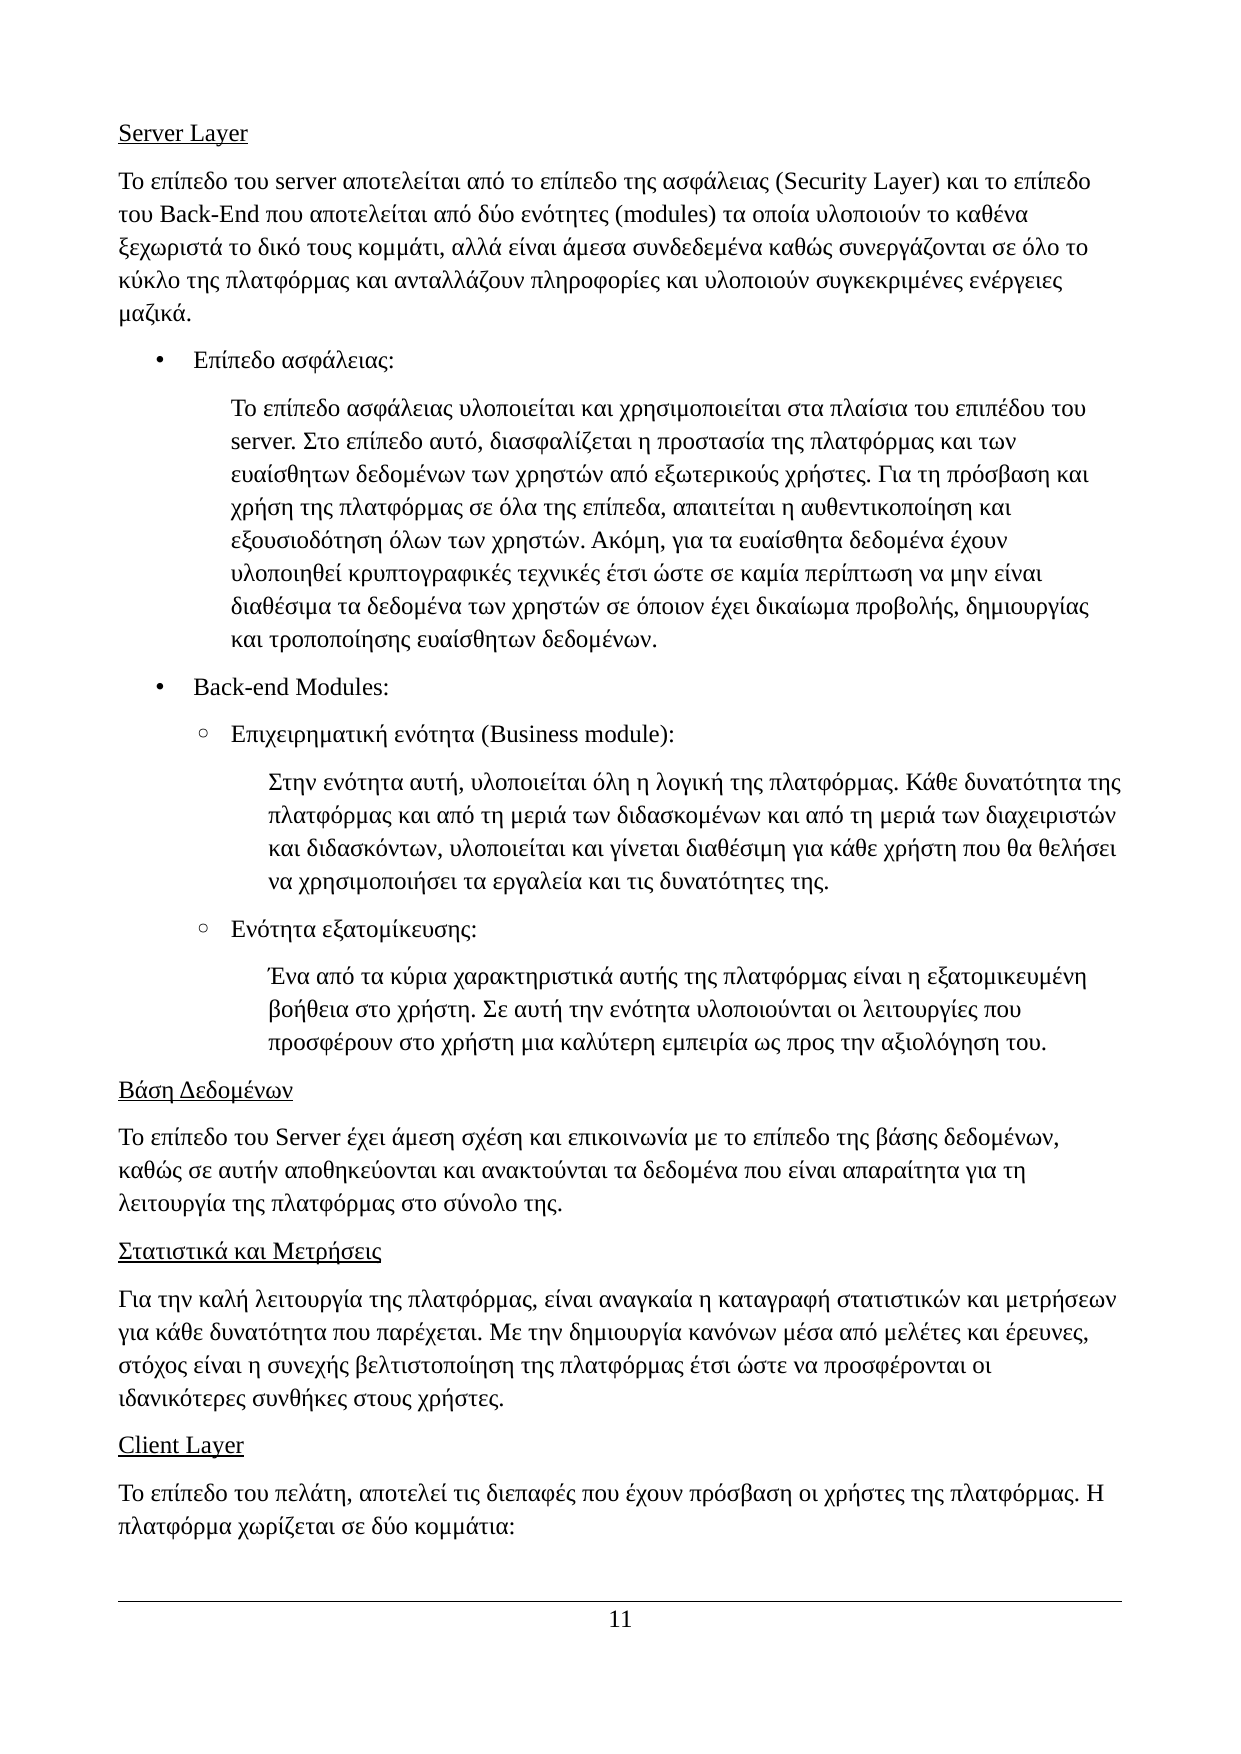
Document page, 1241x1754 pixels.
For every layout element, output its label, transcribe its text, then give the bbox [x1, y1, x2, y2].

subtitle Το επίπεδο ασφάλειας υλοποιείται και χρησιμοποιείται στα πλαίσια του επιπέδου του server. Στο επίπεδο αυτό, διασφαλίζεται η προστασία της πλατφόρμας και των ευαίσθητων δεδομένων των χρηστών από εξωτερικούς χρήστες. Για τη πρόσβαση και χρήση της πλατφόρμας σε όλα της επίπεδα, απαιτείται η αυθεντικοποίηση και εξουσιοδότηση όλων των χρηστών. Ακόμη, για τα ευαίσθητα δεδομένα έχουν υλοποιηθεί κρυπτογραφικές τεχνικές έτσι ώστε σε καμία περίπτωση να μην είναι διαθέσιμα τα δεδομένα των χρηστών σε όποιον έχει δικαίωμα προβολής, δημιουργίας και τροποποίησης ευαίσθητων δεδομένων. [193, 393, 1122, 653]
subtitle Το επίπεδο του πελάτη, αποτελεί τις διεπαφές που έχουν πρόσβαση οι χρήστες της πλατφόρμας. Η πλατφόρμα χωρίζεται σε δύο κομμάτια: [118, 1478, 1122, 1540]
text Στατιστικά και Μετρήσεις [118, 1236, 1122, 1265]
subtitle Επίπεδο ασφάλειας: [156, 345, 1122, 374]
subtitle Το επίπεδο του server αποτελείται από το επίπεδο της ασφάλειας (Security Layer) και το επίπεδο του Back-End που αποτελείται από δύο ενότητες (modules) τα οποία υλοποιούν το καθένα ξεχωριστά το δικό τους κομμάτι, αλλά είναι άμεσα συνδεδεμένα καθώς συνεργάζονται σε όλο το κύκλο της πλατφόρμας και ανταλλάζουν πληροφορίες και υλοποιούν συγκεκριμένες ενέργειες μαζικά. [118, 166, 1122, 327]
subtitle Επιχειρηματική ενότητα (Business module): [193, 719, 1122, 748]
subtitle Back-end Modules: [156, 672, 1122, 701]
subtitle Το επίπεδο του Server έχει άμεση σχέση και επικοινωνία με το επίπεδο της βάσης δεδομένων, καθώς σε αυτήν αποθηκεύονται και ανακτούνται τα δεδομένα που είναι απαραίτητα για τη λειτουργία της πλατφόρμας στο σύνολο της. [118, 1122, 1122, 1217]
subtitle Στην ενότητα αυτή, υλοποιείται όλη η λογική της πλατφόρμας. Κάθε δυνατότητα της πλατφόρμας και από τη μεριά των διδασκομένων και από τη μεριά των διαχειριστών και διδασκόντων, υλοποιείται και γίνεται διαθέσιμη για κάθε χρήστη που θα θελήσει να χρησιμοποιήσει τα εργαλεία και τις δυνατότητες της. [118, 767, 1122, 895]
text Βάση Δεδομένων [118, 1075, 1122, 1104]
subtitle Για την καλή λειτουργία της πλατφόρμας, είναι αναγκαία η καταγραφή στατιστικών και μετρήσεων για κάθε δυνατότητα που παρέχεται. Με την δημιουργία κανόνων μέσα από μελέτες και έρευνες, στόχος είναι η συνεχής βελτιστοποίηση της πλατφόρμας έτσι ώστε να προσφέρονται οι ιδανικότερες συνθήκες στους χρήστες. [118, 1284, 1122, 1412]
subtitle Ενότητα εξατομίκευσης: [193, 914, 1122, 942]
text Client Layer [118, 1430, 1122, 1459]
text Server Layer [118, 118, 1122, 147]
subtitle Ένα από τα κύρια χαρακτηριστικά αυτής της πλατφόρμας είναι η εξατομικευμένη βοήθεια στο χρήστη. Σε αυτή την ενότητα υλοποιούνται οι λειτουργίες που προσφέρουν στο χρήστη μια καλύτερη εμπειρία ως προς την αξιολόγηση του. [231, 961, 1122, 1056]
